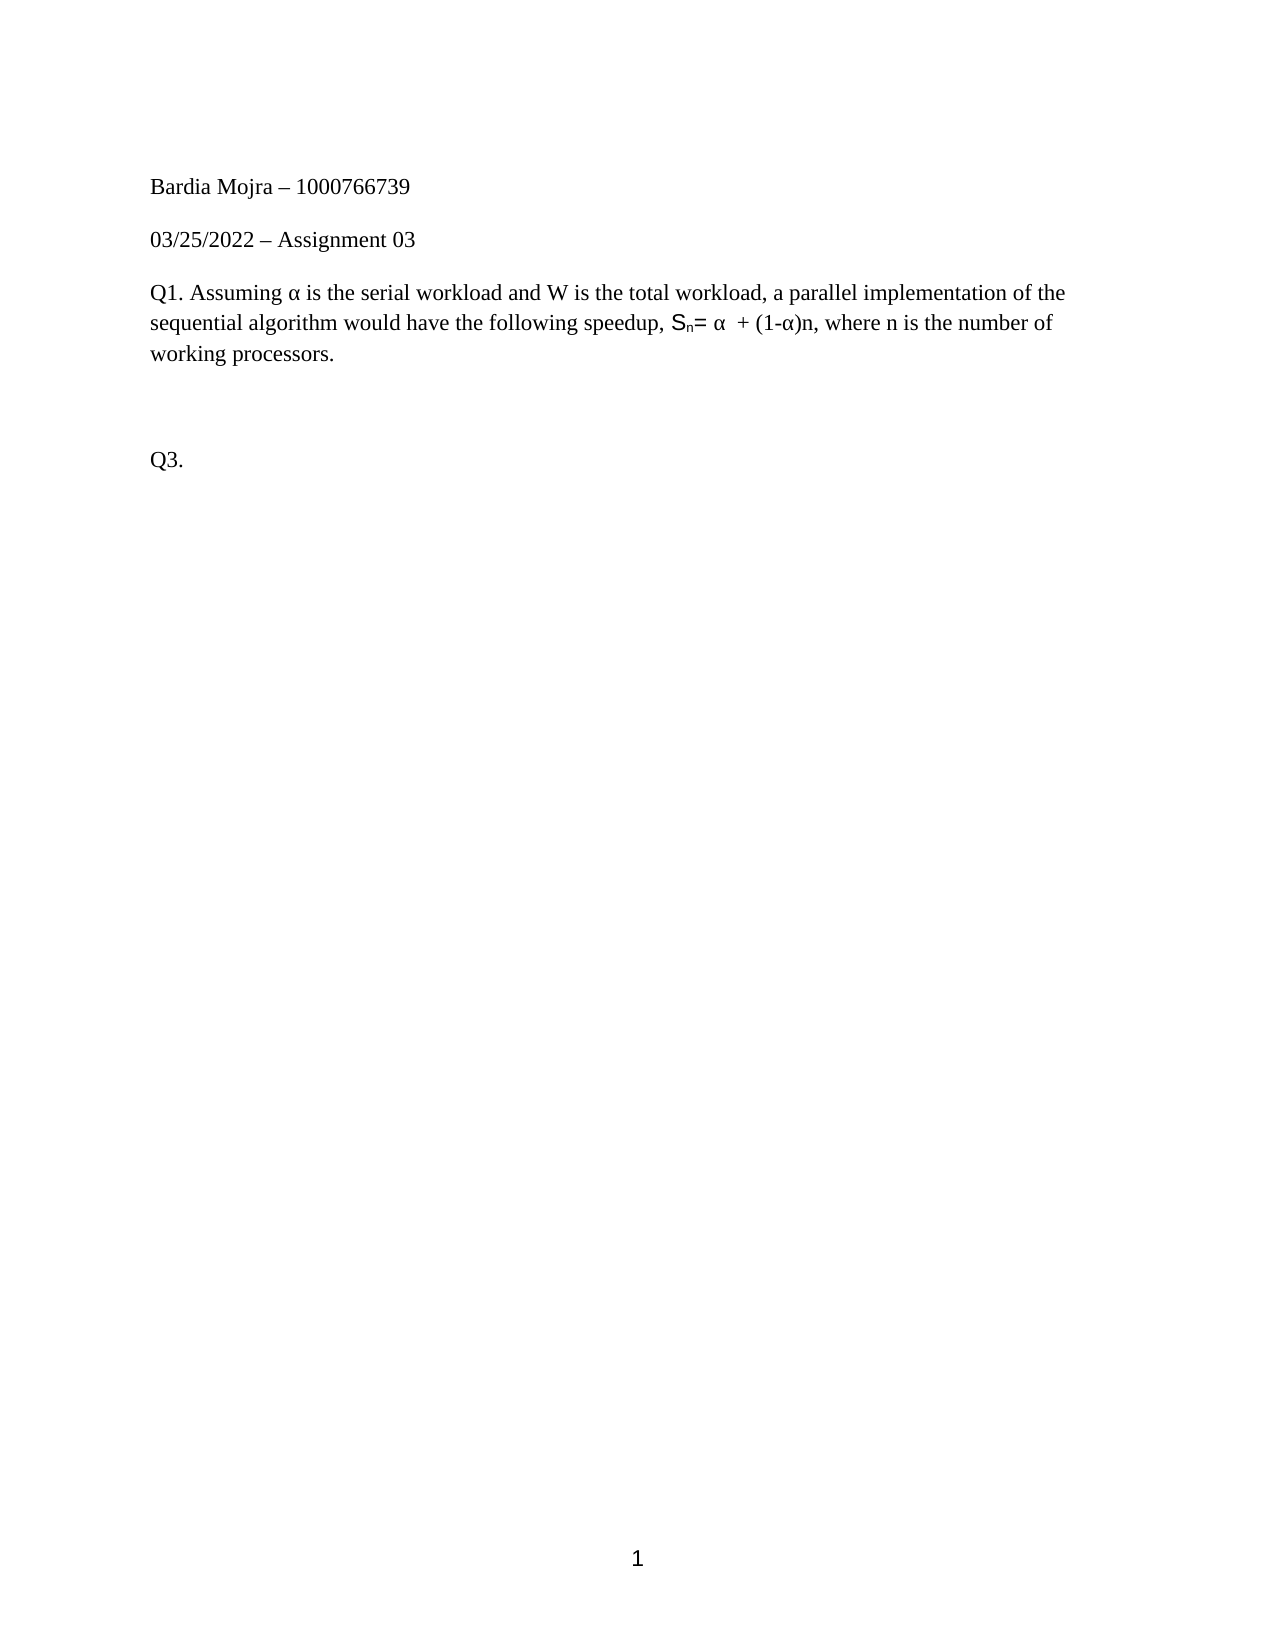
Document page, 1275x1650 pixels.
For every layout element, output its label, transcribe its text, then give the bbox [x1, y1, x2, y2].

text Bardia Mojra – 1000766739 [150, 173, 1125, 199]
text Q1. Assuming α is the serial workload and W is the total workload, a parallel implementation of the sequential algorithm would have the following speedup, Sn= α + (1-α)n, where n is the number of working processors. [150, 279, 1125, 366]
text Q3. [150, 446, 1125, 472]
text 03/25/2022 – Assignment 03 [150, 226, 1125, 252]
